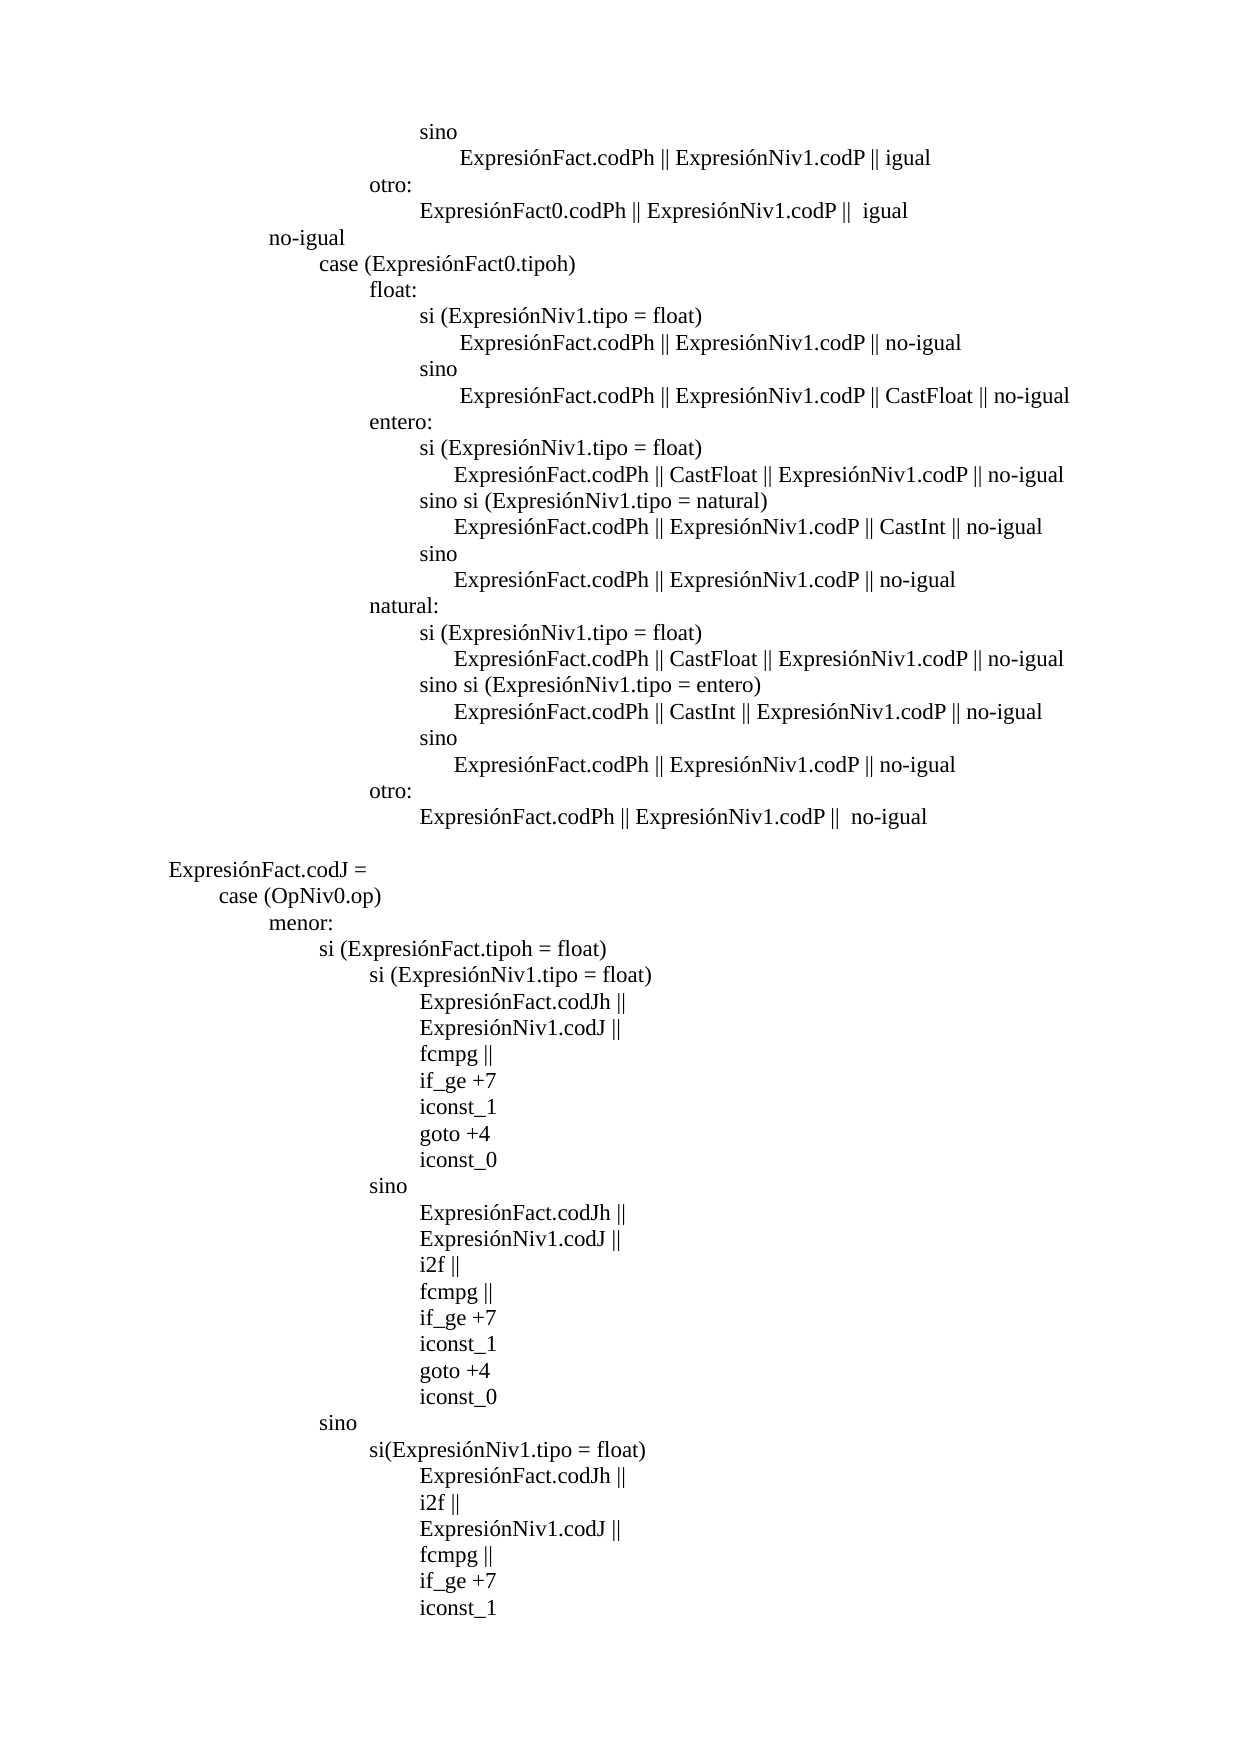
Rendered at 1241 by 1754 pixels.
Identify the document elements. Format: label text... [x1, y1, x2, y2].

text si (ExpresiónNiv1.tipo = float) [118, 434, 1122, 461]
text sino [118, 355, 1122, 382]
text goto +4 [118, 1119, 1122, 1146]
text ExpresiónNiv1.codJ || [118, 1014, 1122, 1041]
text sino [118, 540, 1122, 566]
text iconst_0 [118, 1146, 1122, 1172]
text si (ExpresiónNiv1.tipo = float) [118, 961, 1122, 988]
text sino [118, 1172, 1122, 1199]
text fcmpg || [118, 1278, 1122, 1304]
text case (OpNiv0.op) [118, 882, 1122, 909]
text if_ge +7 [118, 1067, 1122, 1093]
text ExpresiónFact.codPh || ExpresiónNiv1.codP || no-igual [118, 329, 1122, 355]
text sino si (ExpresiónNiv1.tipo = entero) [118, 672, 1122, 698]
text sino [118, 724, 1122, 751]
text entero: [118, 408, 1122, 434]
text ExpresiónFact.codPh || ExpresiónNiv1.codP || CastInt || no-igual [118, 513, 1122, 540]
text menor: [118, 909, 1122, 935]
text otro: [118, 777, 1122, 803]
text ExpresiónFact.codPh || ExpresiónNiv1.codP || igual [118, 144, 1122, 171]
text iconst_0 [118, 1383, 1122, 1409]
text ExpresiónNiv1.codJ || [118, 1225, 1122, 1251]
text sino [118, 1409, 1122, 1436]
text iconst_1 [118, 1093, 1122, 1119]
text sino si (ExpresiónNiv1.tipo = natural) [118, 487, 1122, 513]
text case (ExpresiónFact0.tipoh) [118, 250, 1122, 276]
text ExpresiónFact.codPh || CastFloat || ExpresiónNiv1.codP || no-igual [118, 645, 1122, 672]
text if_ge +7 [118, 1304, 1122, 1330]
text i2f || [118, 1251, 1122, 1278]
text i2f || [118, 1488, 1122, 1515]
text ExpresiónFact.codJh || [118, 1199, 1122, 1225]
text ExpresiónFact.codPh || CastFloat || ExpresiónNiv1.codP || no-igual [118, 461, 1122, 487]
text si(ExpresiónNiv1.tipo = float) [118, 1436, 1122, 1462]
text no-igual [118, 223, 1122, 250]
text iconst_1 [118, 1330, 1122, 1357]
text if_ge +7 [118, 1568, 1122, 1594]
text goto +4 [118, 1357, 1122, 1383]
text ExpresiónFact0.codPh || ExpresiónNiv1.codP || igual [118, 197, 1122, 223]
text ExpresiónFact.codPh || ExpresiónNiv1.codP || no-igual [118, 751, 1122, 777]
text iconst_1 [118, 1594, 1122, 1620]
text float: [118, 276, 1122, 303]
text ExpresiónFact.codJ = [118, 856, 1122, 882]
text ExpresiónFact.codJh || [118, 1462, 1122, 1488]
text si (ExpresiónNiv1.tipo = float) [118, 619, 1122, 645]
text fcmpg || [118, 1041, 1122, 1067]
text ExpresiónNiv1.codJ || [118, 1515, 1122, 1541]
text ExpresiónFact.codJh || [118, 988, 1122, 1014]
text ExpresiónFact.codPh || ExpresiónNiv1.codP || no-igual [118, 566, 1122, 592]
text otro: [118, 171, 1122, 197]
text ExpresiónFact.codPh || ExpresiónNiv1.codP || no-igual [118, 803, 1122, 830]
text sino [118, 118, 1122, 144]
text ExpresiónFact.codPh || CastInt || ExpresiónNiv1.codP || no-igual [118, 698, 1122, 724]
text si (ExpresiónFact.tipoh = float) [118, 935, 1122, 961]
text natural: [118, 592, 1122, 619]
text si (ExpresiónNiv1.tipo = float) [118, 303, 1122, 329]
text fcmpg || [118, 1541, 1122, 1568]
text ExpresiónFact.codPh || ExpresiónNiv1.codP || CastFloat || no-igual [118, 382, 1122, 408]
